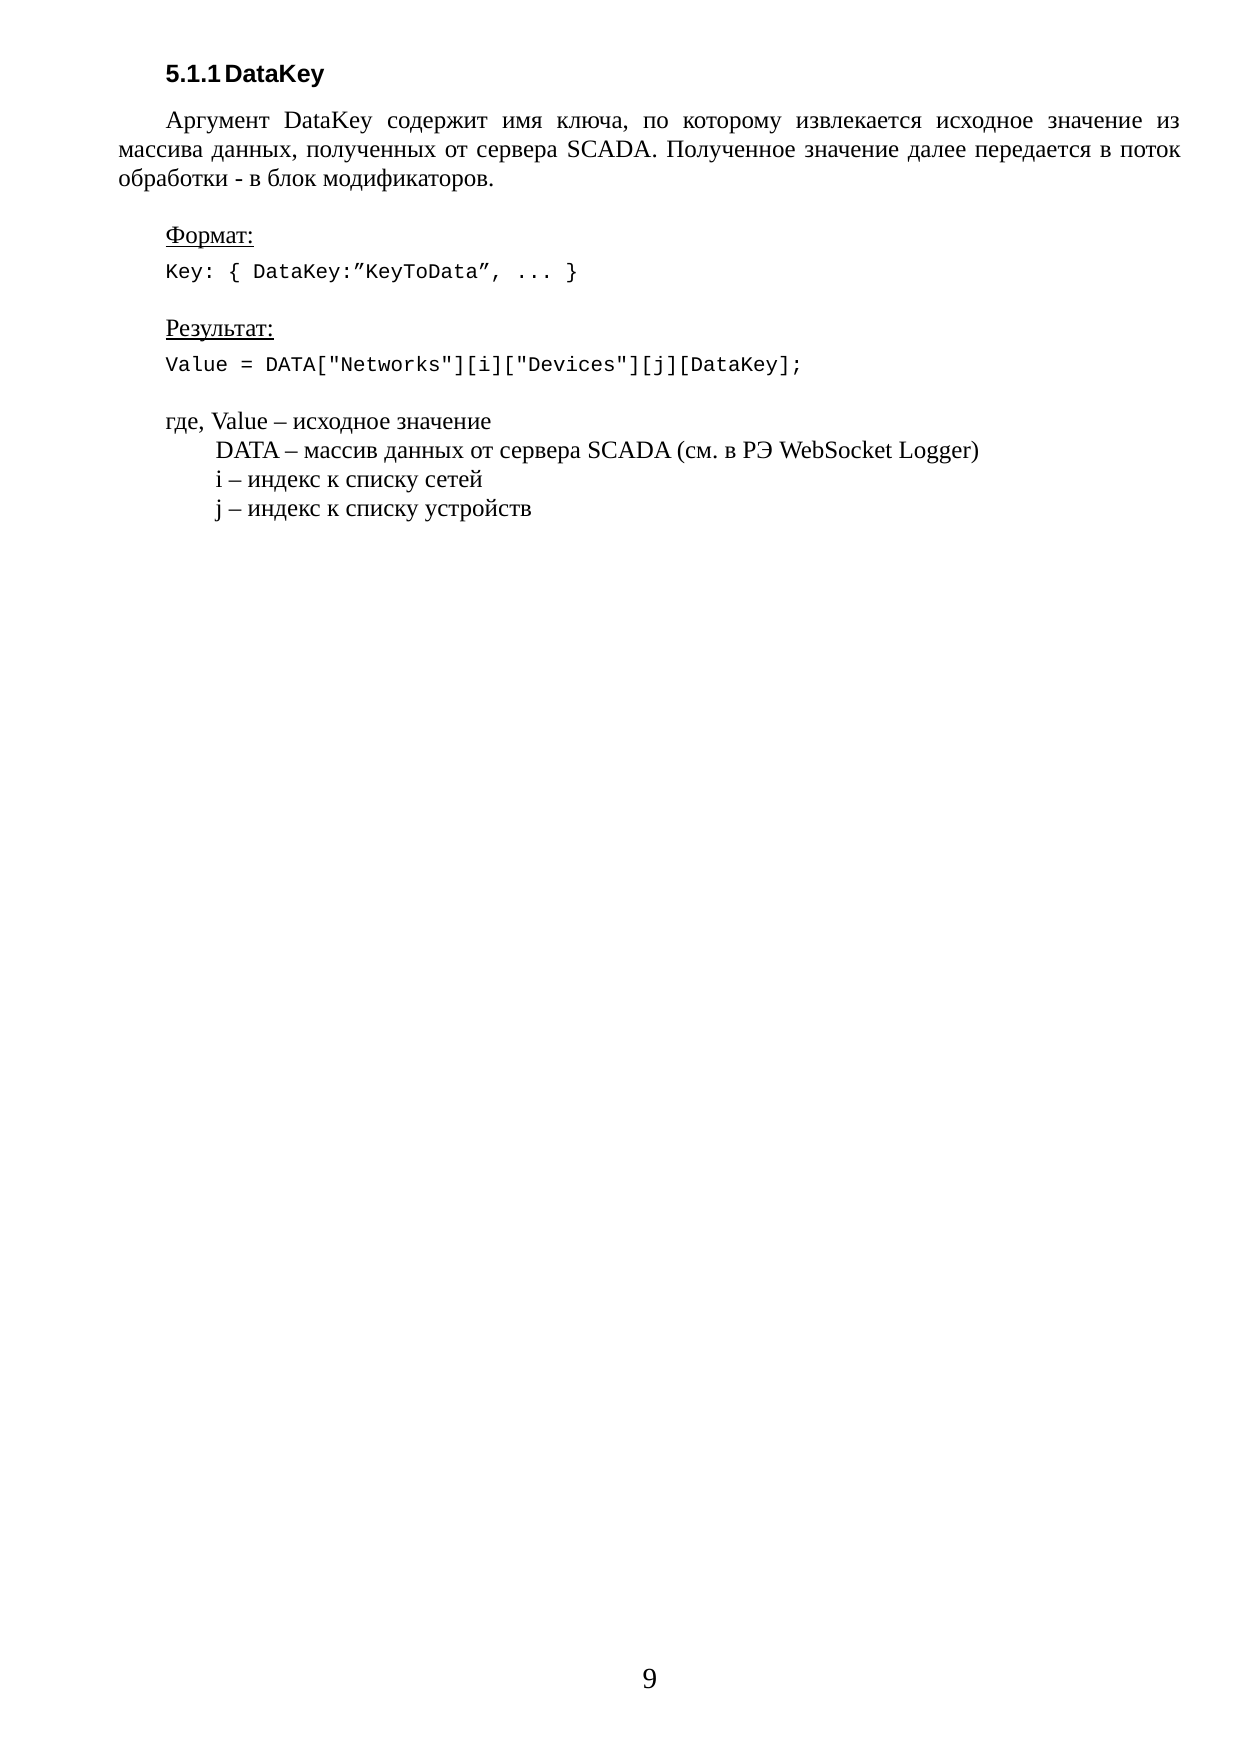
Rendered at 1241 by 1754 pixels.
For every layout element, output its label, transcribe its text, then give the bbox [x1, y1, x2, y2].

text j – индекс к списку устройств [118, 493, 1181, 521]
text Результат: [118, 313, 1181, 342]
text DATA – массив данных от сервера SCADA (см. в РЭ WebSocket Logger) [118, 435, 1181, 464]
text i – индекс к списку сетей [118, 464, 1181, 493]
text где, Value – исходное значение [118, 406, 1181, 435]
text Формат: [118, 221, 1181, 249]
text Аргумент DataKey содержит имя ключа, по которому извлекается исходное значение из массива данных, полученных от сервера SCADA. Полученное значение далее передается в поток обработки - в блок модификаторов. [118, 106, 1181, 192]
text Key: { DataKey:”KeyToData”, ... } [118, 261, 1181, 285]
subtitle DataKey [118, 59, 1181, 88]
text Value = DATA["Networks"][i]["Devices"][j][DataKey]; [118, 354, 1181, 378]
